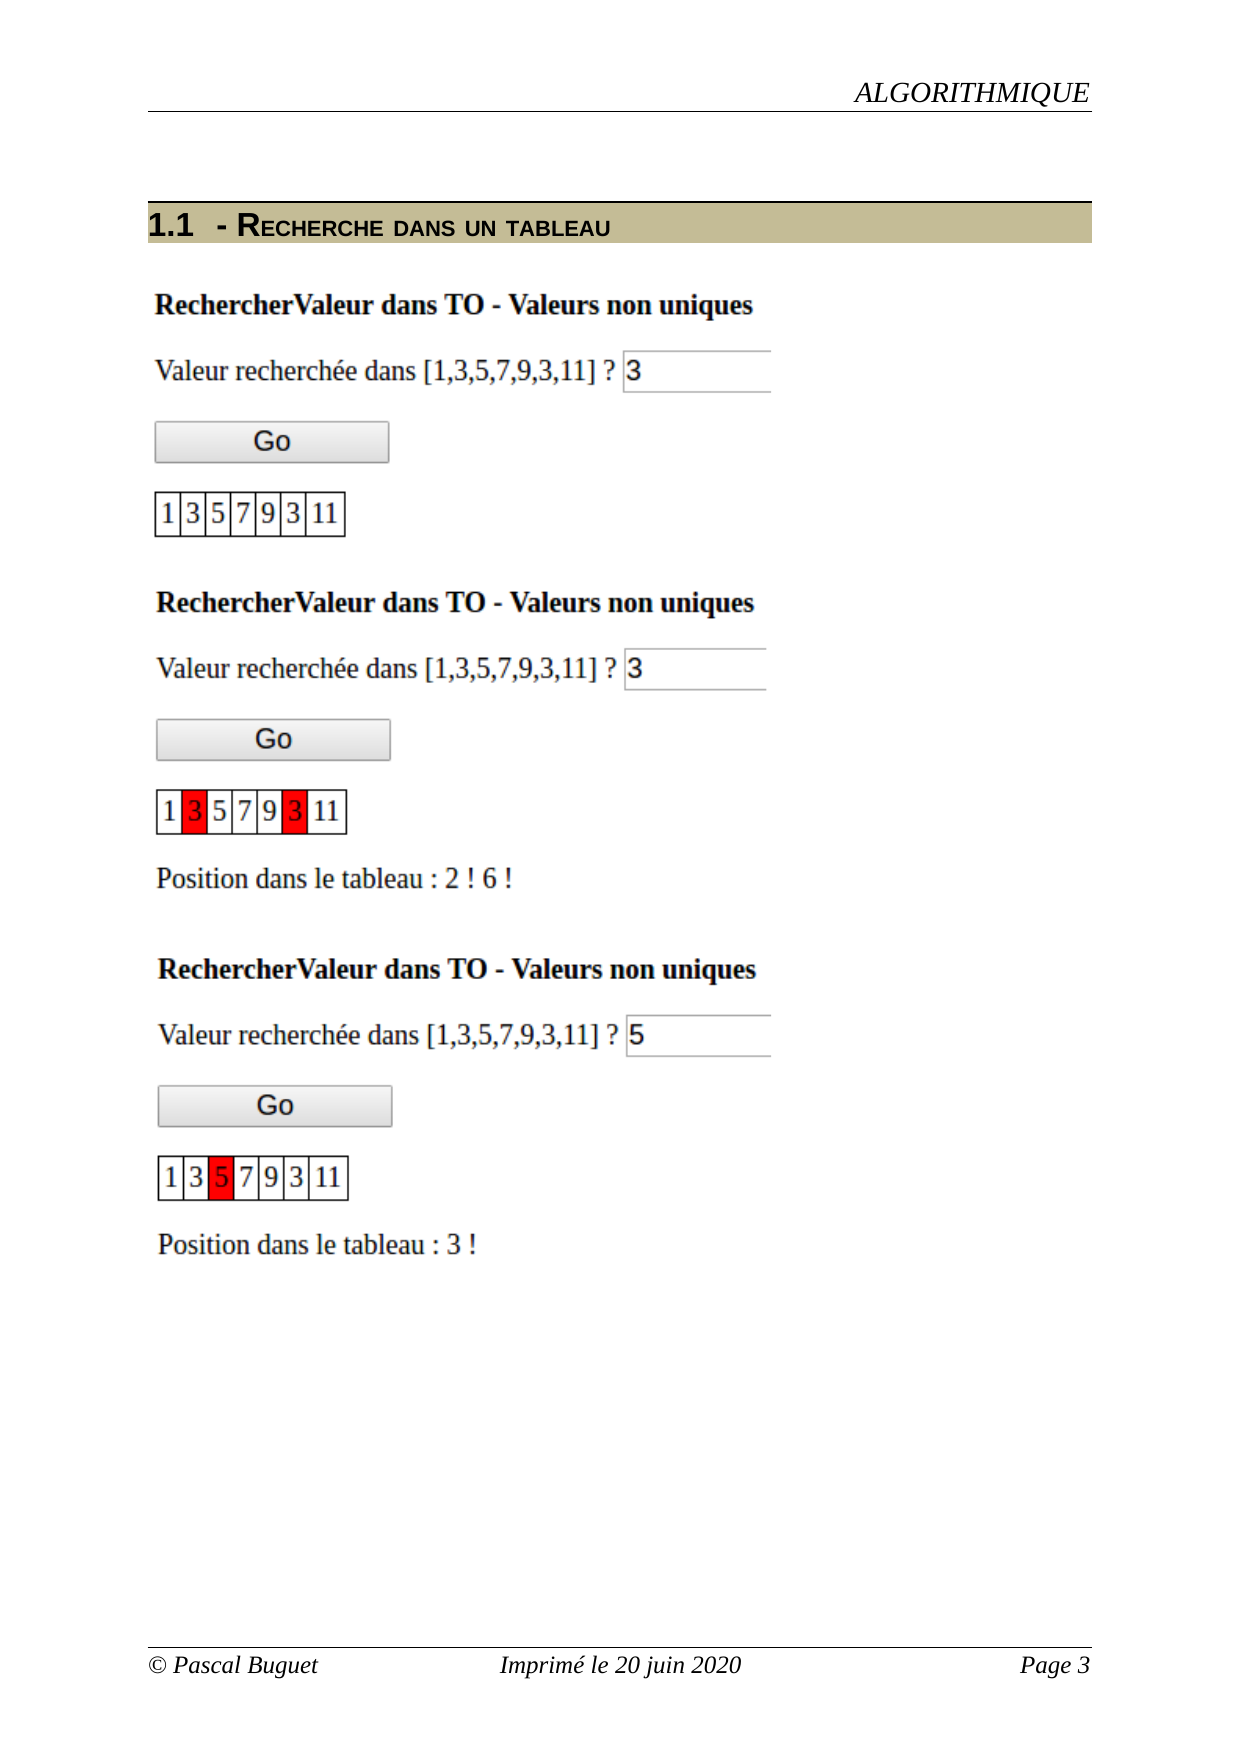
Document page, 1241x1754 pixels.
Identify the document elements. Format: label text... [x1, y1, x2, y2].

picture [147, 278, 772, 553]
picture [147, 943, 772, 1281]
picture [147, 581, 767, 915]
subtitle - Recherche dans un tableau [148, 203, 1092, 243]
